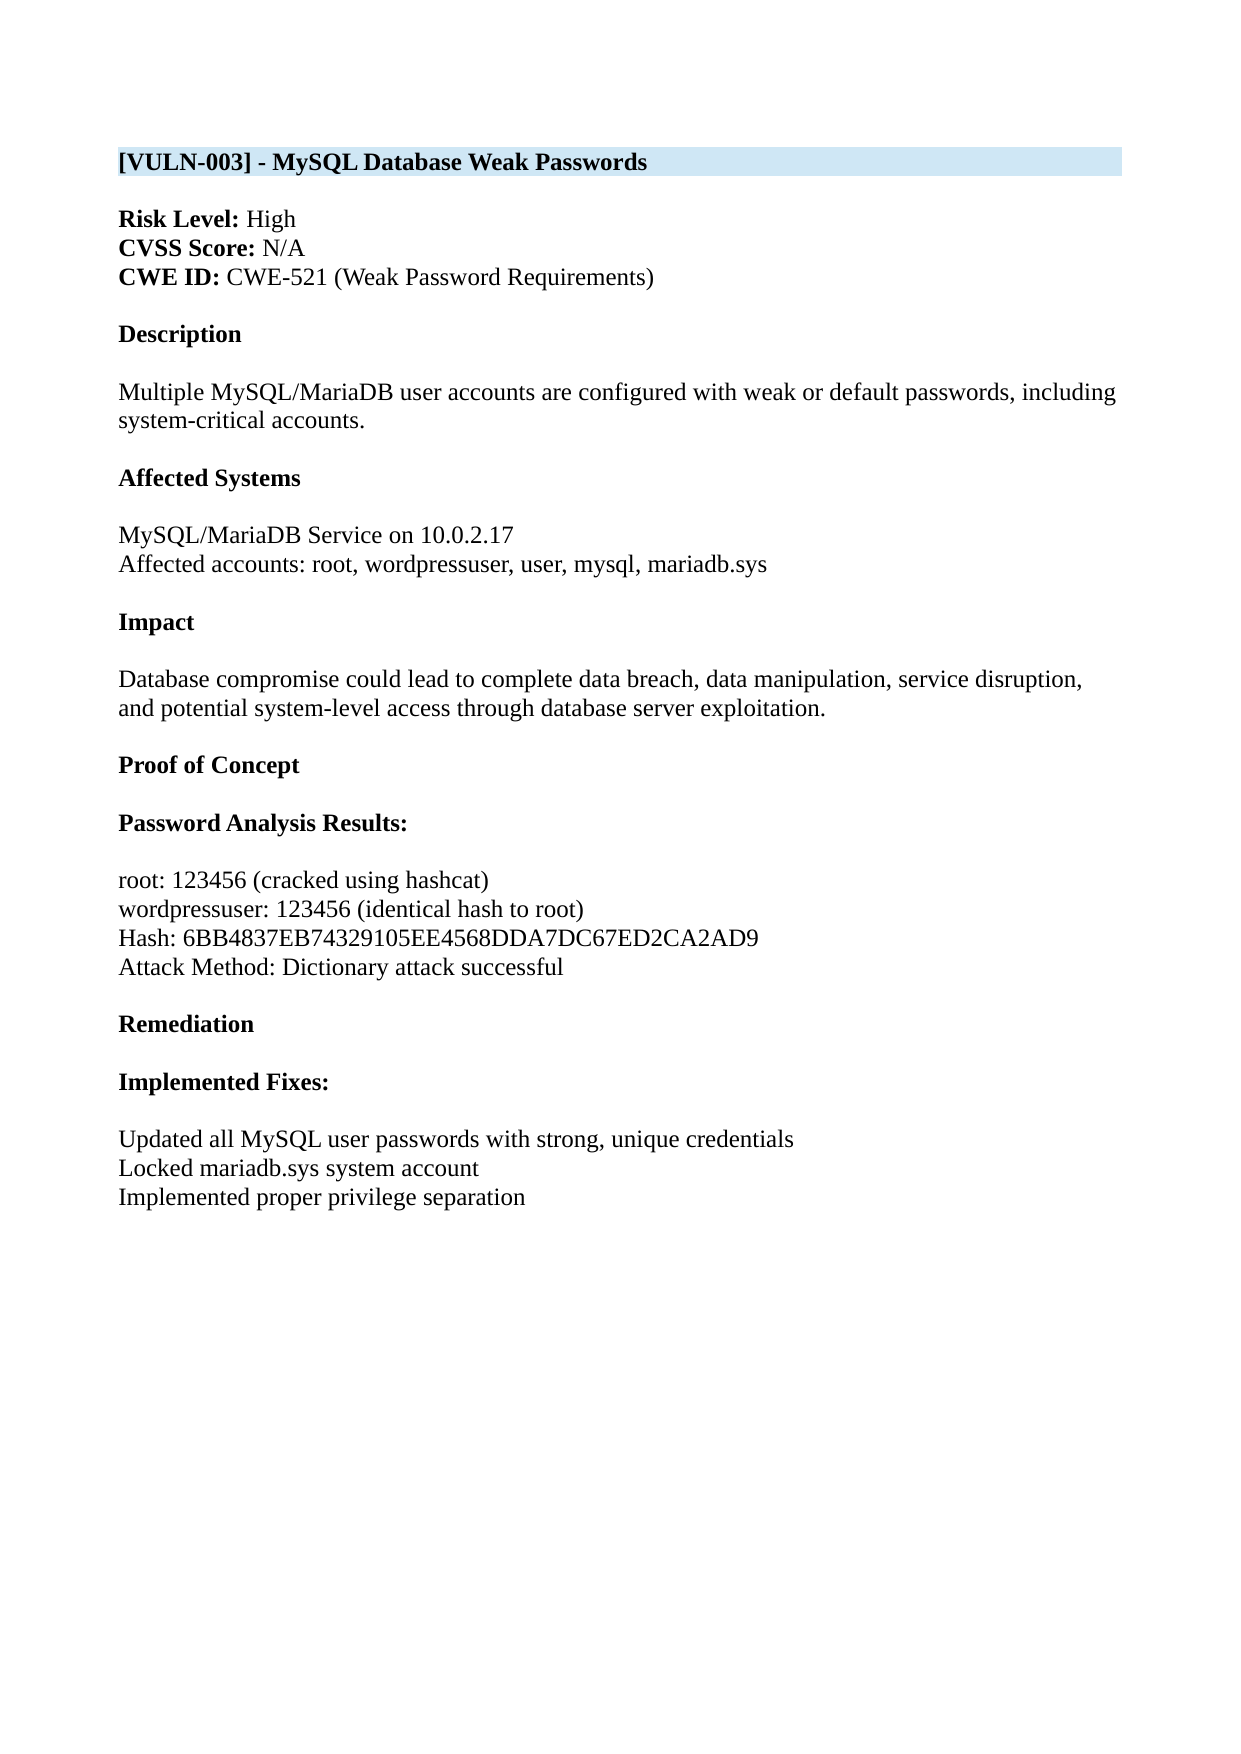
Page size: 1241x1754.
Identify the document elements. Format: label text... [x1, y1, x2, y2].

text Risk Level: High [118, 204, 1122, 233]
text Database compromise could lead to complete data breach, data manipulation, service disruption, and potential system-level access through database server exploitation. [118, 664, 1122, 722]
text [VULN-003] - MySQL Database Weak Passwords [118, 147, 1122, 176]
text Implemented Fixes: [118, 1067, 1122, 1096]
text Impact [118, 607, 1122, 636]
text Locked mariadb.sys system account [118, 1153, 1122, 1182]
text Affected accounts: root, wordpressuser, user, mysql, mariadb.sys [118, 549, 1122, 578]
text Affected Systems [118, 463, 1122, 492]
text Attack Method: Dictionary attack successful [118, 952, 1122, 1009]
text CWE ID: CWE-521 (Weak Password Requirements) [118, 262, 1122, 291]
text Description [118, 319, 1122, 348]
text CVSS Score: N/A [118, 233, 1122, 262]
text Implemented proper privilege separation [118, 1182, 1122, 1211]
text root: 123456 (cracked using hashcat) [118, 866, 1122, 894]
text wordpressuser: 123456 (identical hash to root) [118, 894, 1122, 923]
text MySQL/MariaDB Service on 10.0.2.17 [118, 521, 1122, 549]
text Password Analysis Results: [118, 808, 1122, 837]
text Updated all MySQL user passwords with strong, unique credentials [118, 1124, 1122, 1153]
text Proof of Concept [118, 751, 1122, 779]
text Remediation [118, 1009, 1122, 1038]
text Multiple MySQL/MariaDB user accounts are configured with weak or default passwords, including system-critical accounts. [118, 377, 1122, 434]
text Hash: 6BB4837EB74329105EE4568DDA7DC67ED2CA2AD9 [118, 923, 1122, 952]
